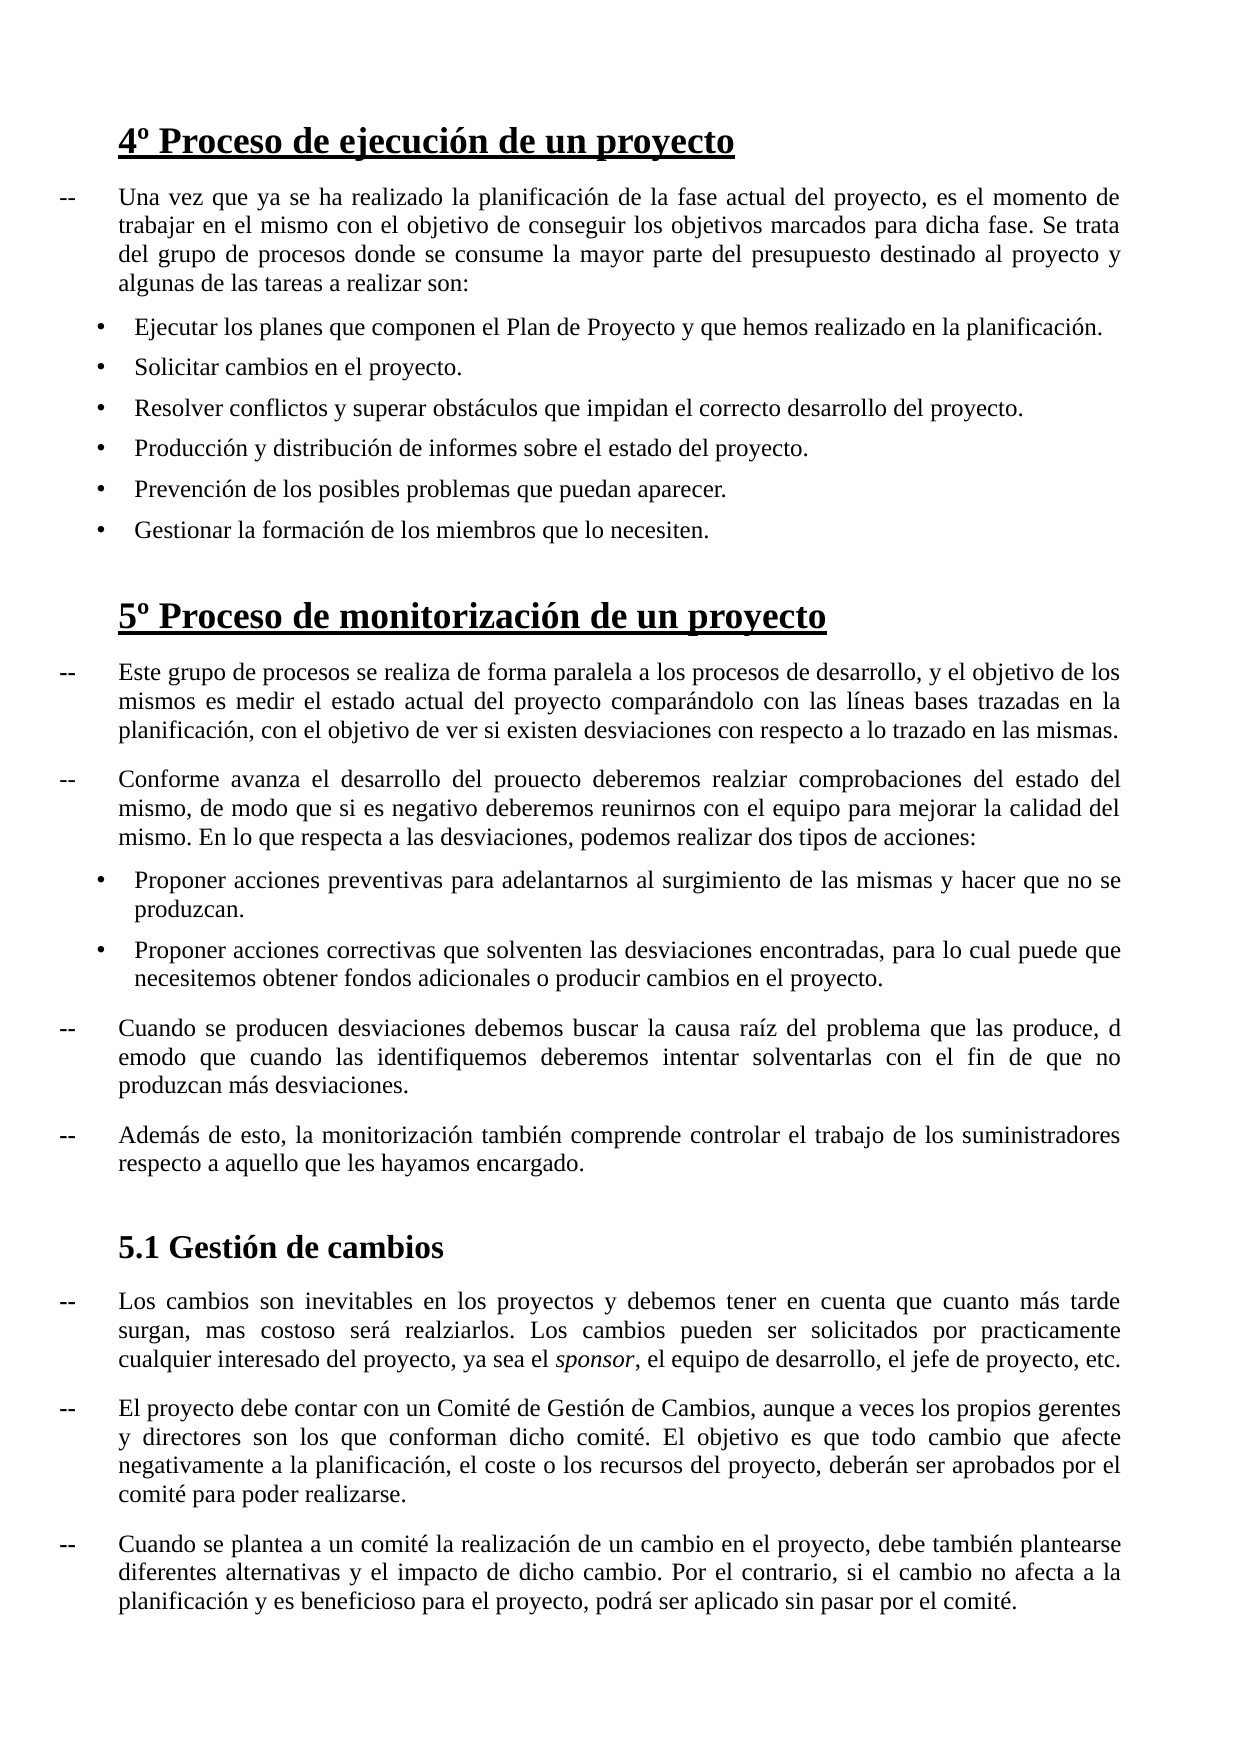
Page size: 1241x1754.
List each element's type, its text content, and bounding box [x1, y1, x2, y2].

list Ejecutar los planes que componen el Plan de Proyecto y que hemos realizado en la planificación. [97, 312, 1122, 340]
text 5.1 Gestión de cambios [118, 1227, 1122, 1266]
list Solicitar cambios en el proyecto. [97, 352, 1122, 381]
list Prevención de los posibles problemas que puedan aparecer. [97, 474, 1122, 503]
list Resolver conflictos y superar obstáculos que impidan el correcto desarrollo del proyecto. [97, 393, 1122, 422]
text -- Cuando se producen desviaciones debemos buscar la causa raíz del problema que las produce, d emodo que cuando las identifiquemos deberemos intentar solventarlas con el fin de que no produzcan más desviaciones. [59, 1013, 1122, 1099]
list Proponer acciones correctivas que solventen las desviaciones encontradas, para lo cual puede que necesitemos obtener fondos adicionales o producir cambios en el proyecto. [97, 935, 1122, 992]
text -- Cuando se plantea a un comité la realización de un cambio en el proyecto, debe también plantearse diferentes alternativas y el impacto de dicho cambio. Por el contrario, si el cambio no afecta a la planificación y es beneficioso para el proyecto, podrá ser aplicado sin pasar por el comité. [59, 1529, 1122, 1615]
text -- Además de esto, la monitorización también comprende controlar el trabajo de los suministradores respecto a aquello que les hayamos encargado. [59, 1120, 1122, 1177]
text -- Conforme avanza el desarrollo del prouecto deberemos realziar comprobaciones del estado del mismo, de modo que si es negativo deberemos reunirnos con el equipo para mejorar la calidad del mismo. En lo que respecta a las desviaciones, podemos realizar dos tipos de acciones: [59, 764, 1122, 851]
list Gestionar la formación de los miembros que lo necesiten. [97, 515, 1122, 543]
list Producción y distribución de informes sobre el estado del proyecto. [97, 433, 1122, 462]
text -- El proyecto debe contar con un Comité de Gestión de Cambios, aunque a veces los propios gerentes y directores son los que conforman dicho comité. El objetivo es que todo cambio que afecte negativamente a la planificación, el coste o los recursos del proyecto, deberán ser aprobados por el comité para poder realizarse. [59, 1393, 1122, 1508]
text 4º Proceso de ejecución de un proyecto [118, 118, 1122, 161]
text -- Los cambios son inevitables en los proyectos y debemos tener en cuenta que cuanto más tarde surgan, mas costoso será realziarlos. Los cambios pueden ser solicitados por practicamente cualquier interesado del proyecto, ya sea el sponsor, el equipo de desarrollo, el jefe de proyecto, etc. [59, 1286, 1122, 1372]
list Proponer acciones preventivas para adelantarnos al surgimiento de las mismas y hacer que no se produzcan. [97, 865, 1122, 923]
text -- Este grupo de procesos se realiza de forma paralela a los procesos de desarrollo, y el objetivo de los mismos es medir el estado actual del proyecto comparándolo con las líneas bases trazadas en la planificación, con el objetivo de ver si existen desviaciones con respecto a lo trazado en las mismas. [59, 657, 1122, 744]
text -- Una vez que ya se ha realizado la planificación de la fase actual del proyecto, es el momento de trabajar en el mismo con el objetivo de conseguir los objetivos marcados para dicha fase. Se trata del grupo de procesos donde se consume la mayor parte del presupuesto destinado al proyecto y algunas de las tareas a realizar son: [59, 182, 1122, 297]
text 5º Proceso de monitorización de un proyecto [118, 594, 1122, 637]
